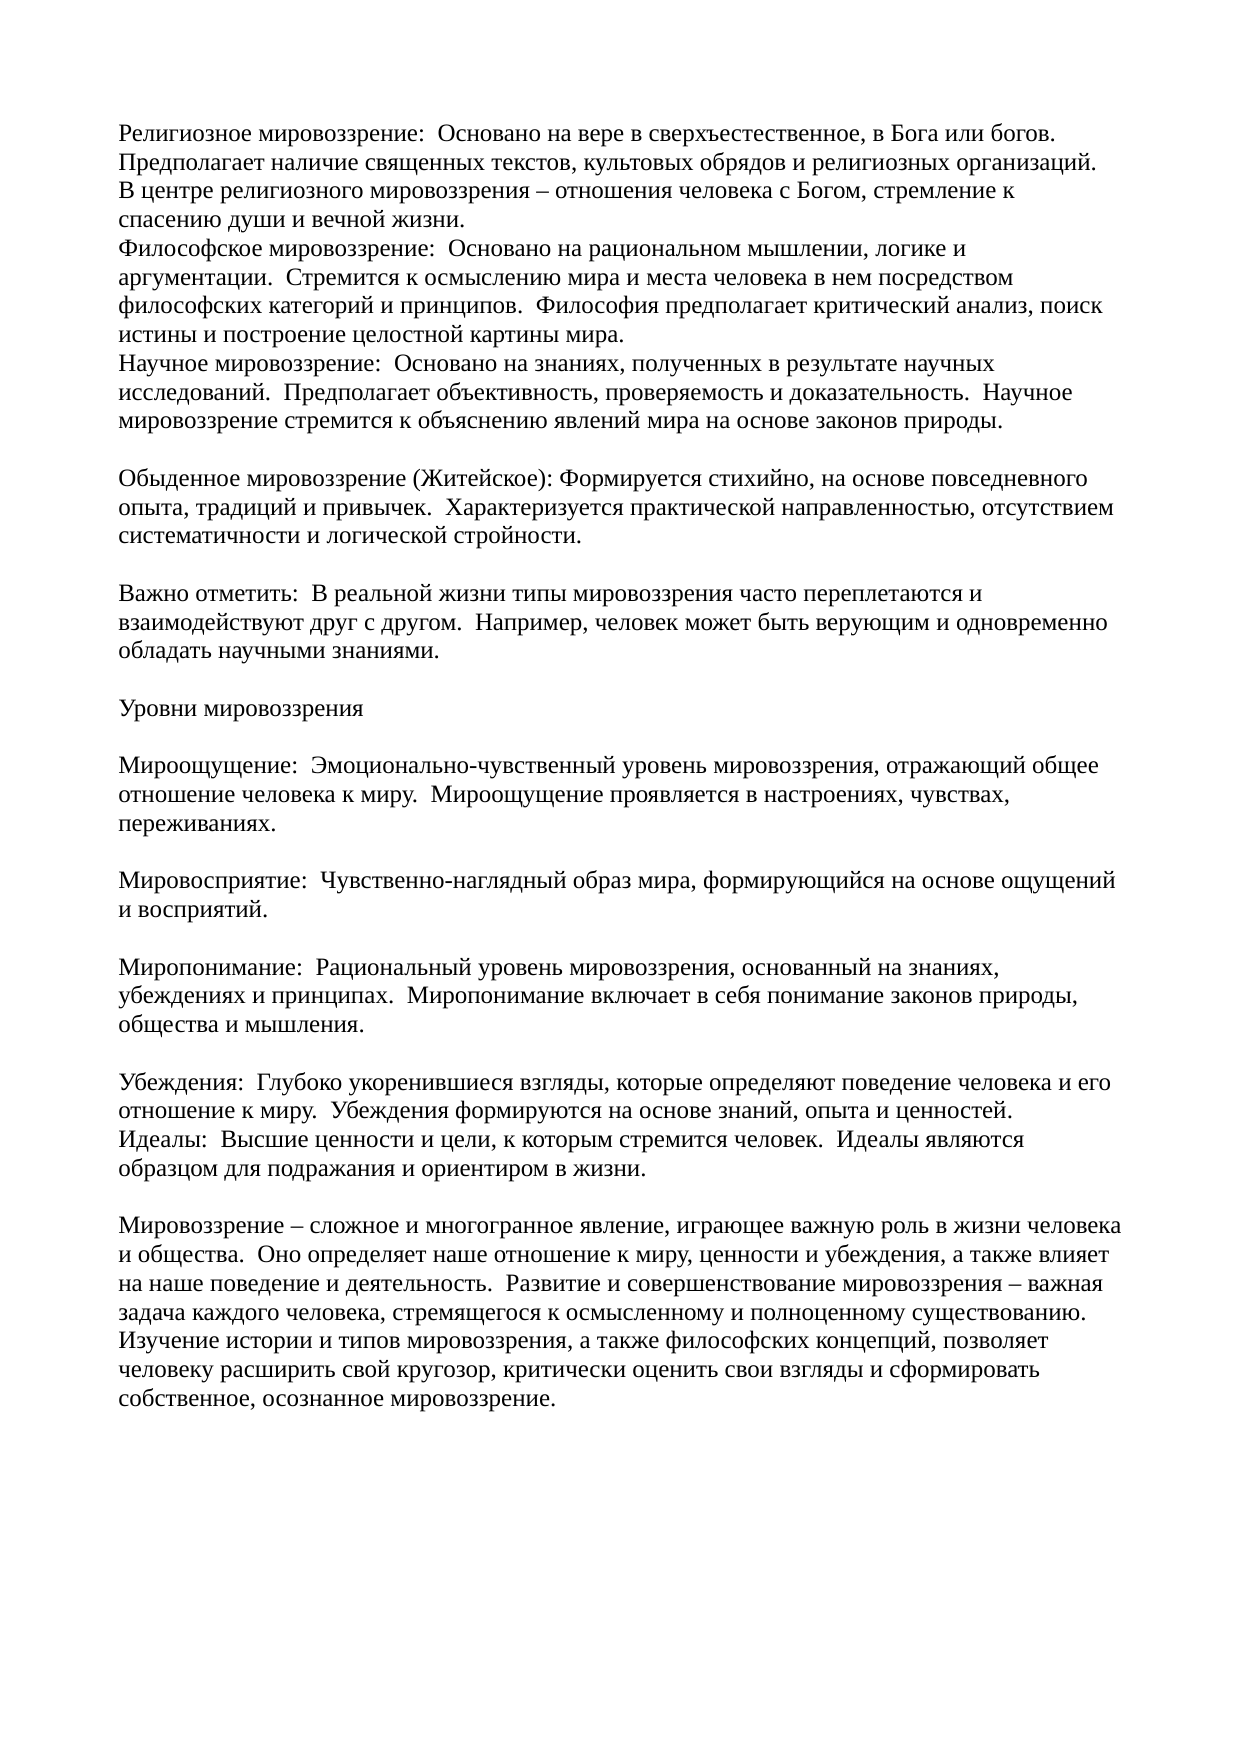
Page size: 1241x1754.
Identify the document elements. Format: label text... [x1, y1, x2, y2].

text Религиозное мировоззрение: Основано на вере в сверхъестественное, в Бога или богов. Предполагает наличие священных текстов, культовых обрядов и религиозных организаций. В центре религиозного мировоззрения – отношения человека с Богом, стремление к спасению души и вечной жизни. [118, 118, 1122, 233]
text Важно отметить: В реальной жизни типы мировоззрения часто переплетаются и взаимодействуют друг с другом. Например, человек может быть верующим и одновременно обладать научными знаниями. [118, 578, 1122, 664]
text Идеалы: Высшие ценности и цели, к которым стремится человек. Идеалы являются образцом для подражания и ориентиром в жизни. [118, 1124, 1122, 1182]
text Научное мировоззрение: Основано на знаниях, полученных в результате научных исследований. Предполагает объективность, проверяемость и доказательность. Научное мировоззрение стремится к объяснению явлений мира на основе законов природы. [118, 348, 1122, 434]
text Миропонимание: Рациональный уровень мировоззрения, основанный на знаниях, убеждениях и принципах. Миропонимание включает в себя понимание законов природы, общества и мышления. [118, 952, 1122, 1038]
text Философское мировоззрение: Основано на рациональном мышлении, логике и аргументации. Стремится к осмыслению мира и места человека в нем посредством философских категорий и принципов. Философия предполагает критический анализ, поиск истины и построение целостной картины мира. [118, 233, 1122, 348]
text Мировоззрение – сложное и многогранное явление, играющее важную роль в жизни человека и общества. Оно определяет наше отношение к миру, ценности и убеждения, а также влияет на наше поведение и деятельность. Развитие и совершенствование мировоззрения – важная задача каждого человека, стремящегося к осмысленному и полноценному существованию. Изучение истории и типов мировоззрения, а также философских концепций, позволяет человеку расширить свой кругозор, критически оценить свои взгляды и сформировать собственное, осознанное мировоззрение. [118, 1211, 1122, 1412]
text Уровни мировоззрения [118, 693, 1122, 722]
text Обыденное мировоззрение (Житейское): Формируется стихийно, на основе повседневного опыта, традиций и привычек. Характеризуется практической направленностью, отсутствием систематичности и логической стройности. [118, 463, 1122, 549]
text Мироощущение: Эмоционально-чувственный уровень мировоззрения, отражающий общее отношение человека к миру. Мироощущение проявляется в настроениях, чувствах, переживаниях. [118, 751, 1122, 837]
text Мировосприятие: Чувственно-наглядный образ мира, формирующийся на основе ощущений и восприятий. [118, 866, 1122, 923]
text Убеждения: Глубоко укоренившиеся взгляды, которые определяют поведение человека и его отношение к миру. Убеждения формируются на основе знаний, опыта и ценностей. [118, 1067, 1122, 1124]
